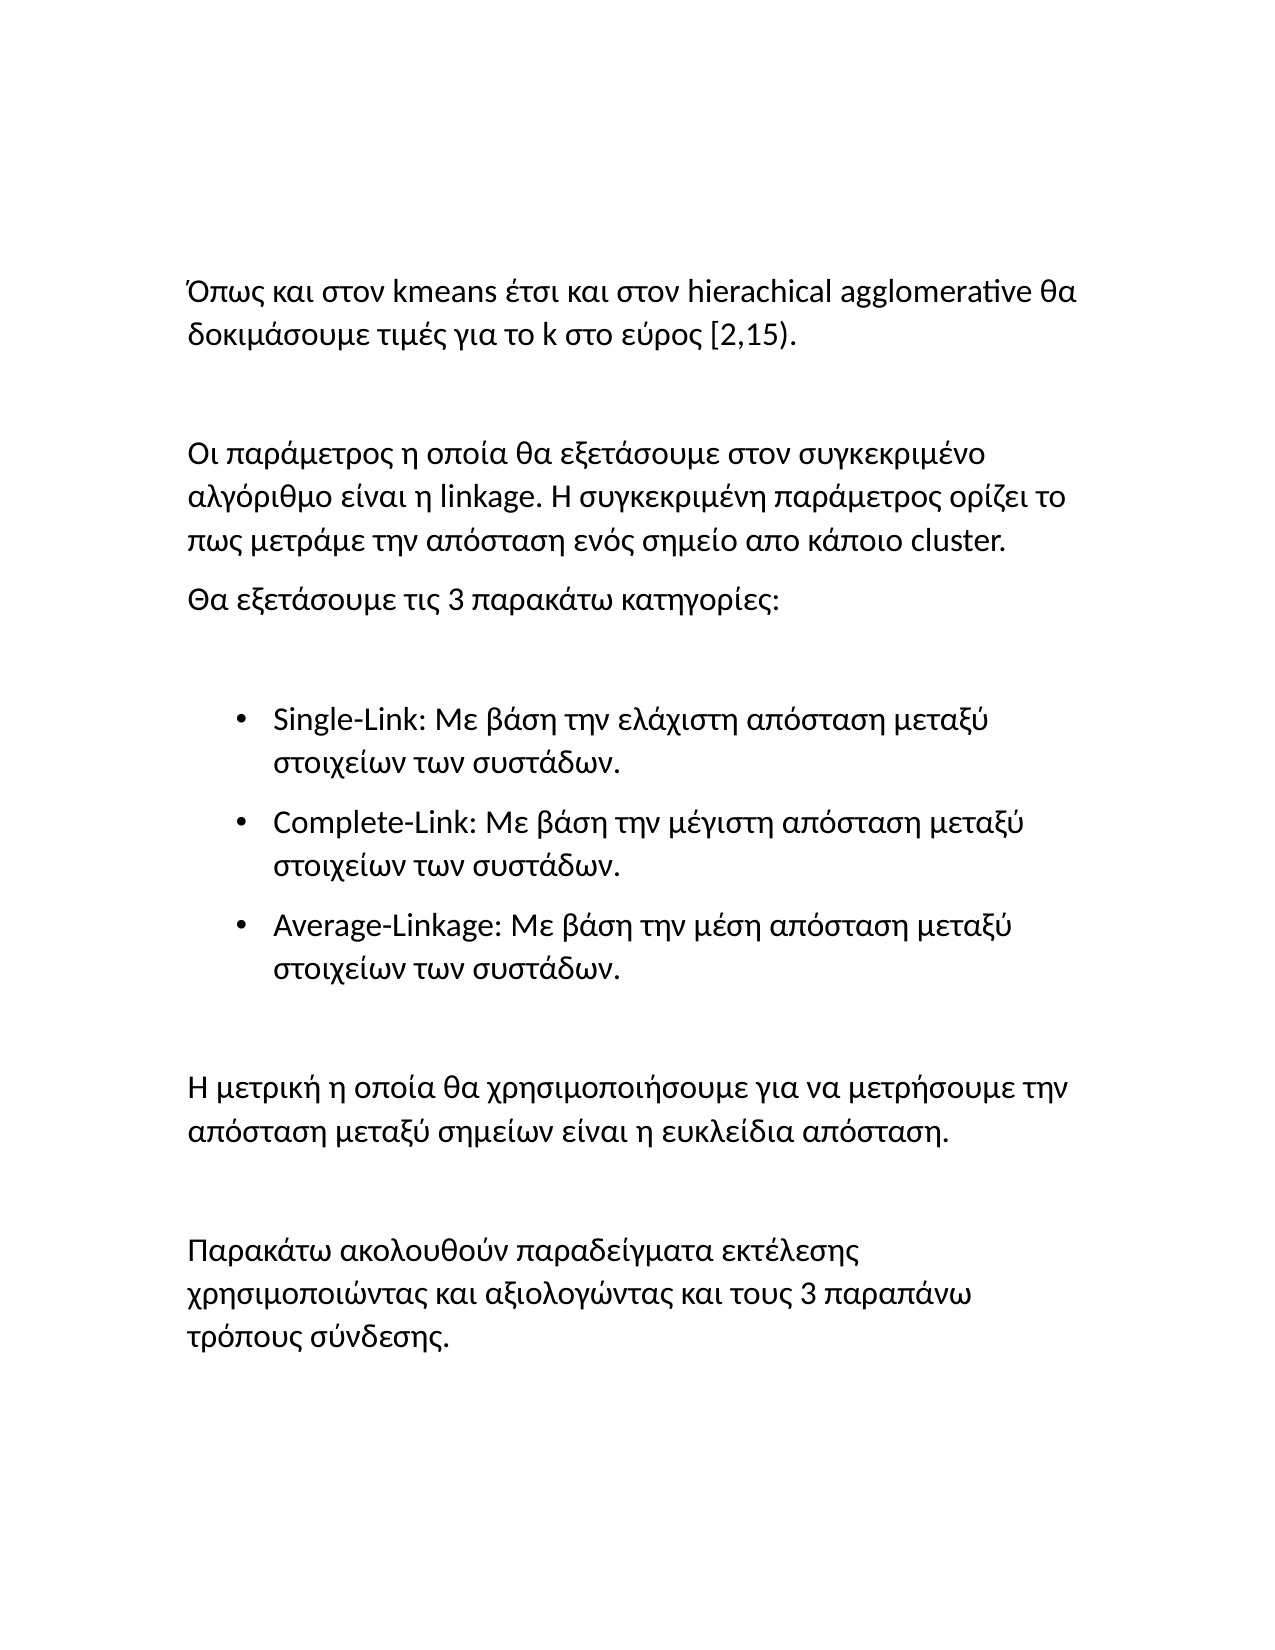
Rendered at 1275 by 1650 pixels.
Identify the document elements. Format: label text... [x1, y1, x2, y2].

list Single-Link: Με βάση την ελάχιστη απόσταση μεταξύ στοιχείων των συστάδων. [236, 698, 1087, 782]
list Average-Linkage: Με βάση την μέση απόσταση μεταξύ στοιχείων των συστάδων. [236, 904, 1087, 988]
text Όπως και στον kmeans έτσι και στον hierachical agglomerative θα δοκιμάσουμε τιμές για το k στο εύρος [2,15). [187, 269, 1087, 353]
text Θα εξετάσουμε τις 3 παρακάτω κατηγορίες: [187, 578, 1087, 619]
text Παρακάτω ακολουθούν παραδείγματα εκτέλεσης χρησιμοποιώντας και αξιολογώντας και τους 3 παραπάνω τρόπους σύνδεσης. [187, 1229, 1087, 1356]
text Η μετρική η οποία θα χρησιμοποιήσουμε για να μετρήσουμε την απόσταση μεταξύ σημείων είναι η ευκλείδια απόσταση. [187, 1066, 1087, 1150]
list Complete-Link: Με βάση την μέγιστη απόσταση μεταξύ στοιχείων των συστάδων. [236, 801, 1087, 885]
text Οι παράμετρος η οποία θα εξετάσουμε στον συγκεκριμένο αλγόριθμο είναι η linkage. H συγκεκριμένη παράμετρος ορίζει το πως μετράμε την απόσταση ενός σημείο απο κάποιο cluster. [187, 432, 1087, 559]
